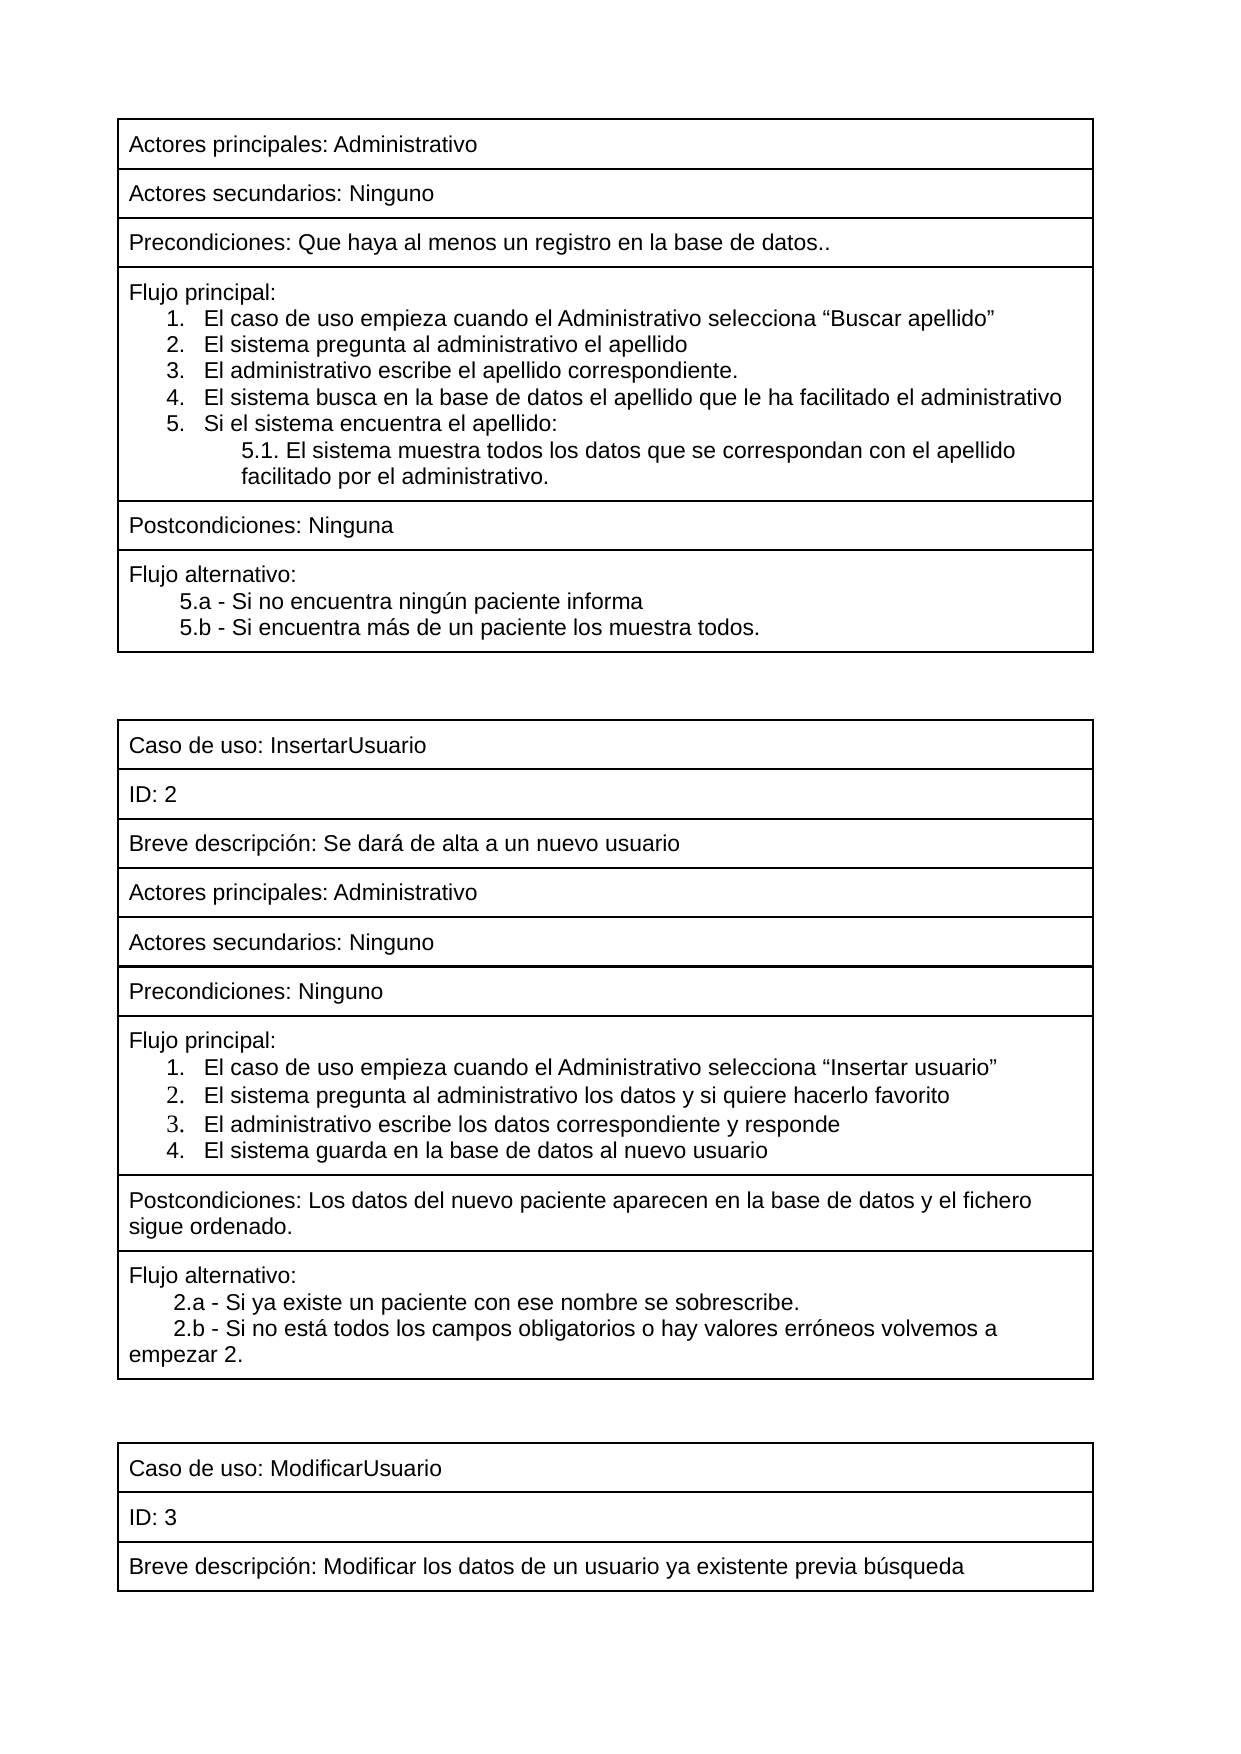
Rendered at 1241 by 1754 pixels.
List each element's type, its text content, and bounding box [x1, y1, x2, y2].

table_header Caso de uso: ModificarUsuario [119, 1444, 1092, 1491]
table_header Caso de uso: InsertarUsuario [119, 721, 1092, 768]
table_cell Actores principales: Administrativo [119, 869, 1092, 916]
table_cell Postcondiciones: Los datos del nuevo paciente aparecen en la base de datos y el fichero sigue ordenado. [119, 1176, 1092, 1250]
table_cell Flujo alternativo: 5.a - Si no encuentra ningún paciente informa 5.b - Si encuentra más de un paciente los muestra todos. [119, 551, 1092, 651]
table_cell ID: 2 [119, 770, 1092, 818]
table_cell Precondiciones: Que haya al menos un registro en la base de datos.. [119, 219, 1092, 266]
table_cell Flujo principal: El caso de uso empieza cuando el Administrativo selecciona “Insertar usuario” El sistema pregunta al administrativo los datos y si quiere hacerlo favorito El administrativo escribe los datos correspondiente y responde El sistema guarda en la base de datos al nuevo usuario [119, 1017, 1092, 1174]
table_cell Breve descripción: Se dará de alta a un nuevo usuario [119, 820, 1092, 867]
table_cell Actores principales: Administrativo [119, 120, 1092, 167]
table_cell Actores secundarios: Ninguno [119, 170, 1092, 217]
table_cell Actores secundarios: Ninguno [119, 918, 1092, 965]
table_cell ID: 3 [119, 1493, 1092, 1541]
table_cell Flujo principal: El caso de uso empieza cuando el Administrativo selecciona “Buscar apellido” El sistema pregunta al administrativo el apellido El administrativo escribe el apellido correspondiente. El sistema busca en la base de datos el apellido que le ha facilitado el administrativo Si el sistema encuentra el apellido: 5.1. El sistema muestra todos los datos que se correspondan con el apellido facilitado por el administrativo. [119, 268, 1092, 500]
table_cell Breve descripción: Modificar los datos de un usuario ya existente previa búsqueda [119, 1543, 1092, 1590]
table_cell Precondiciones: Ninguno [119, 968, 1092, 1015]
table_cell Postcondiciones: Ninguna [119, 502, 1092, 549]
table_cell Flujo alternativo: 2.a - Si ya existe un paciente con ese nombre se sobrescribe. 2.b - Si no está todos los campos obligatorios o hay valores erróneos volvemos a empezar 2. [119, 1252, 1092, 1378]
